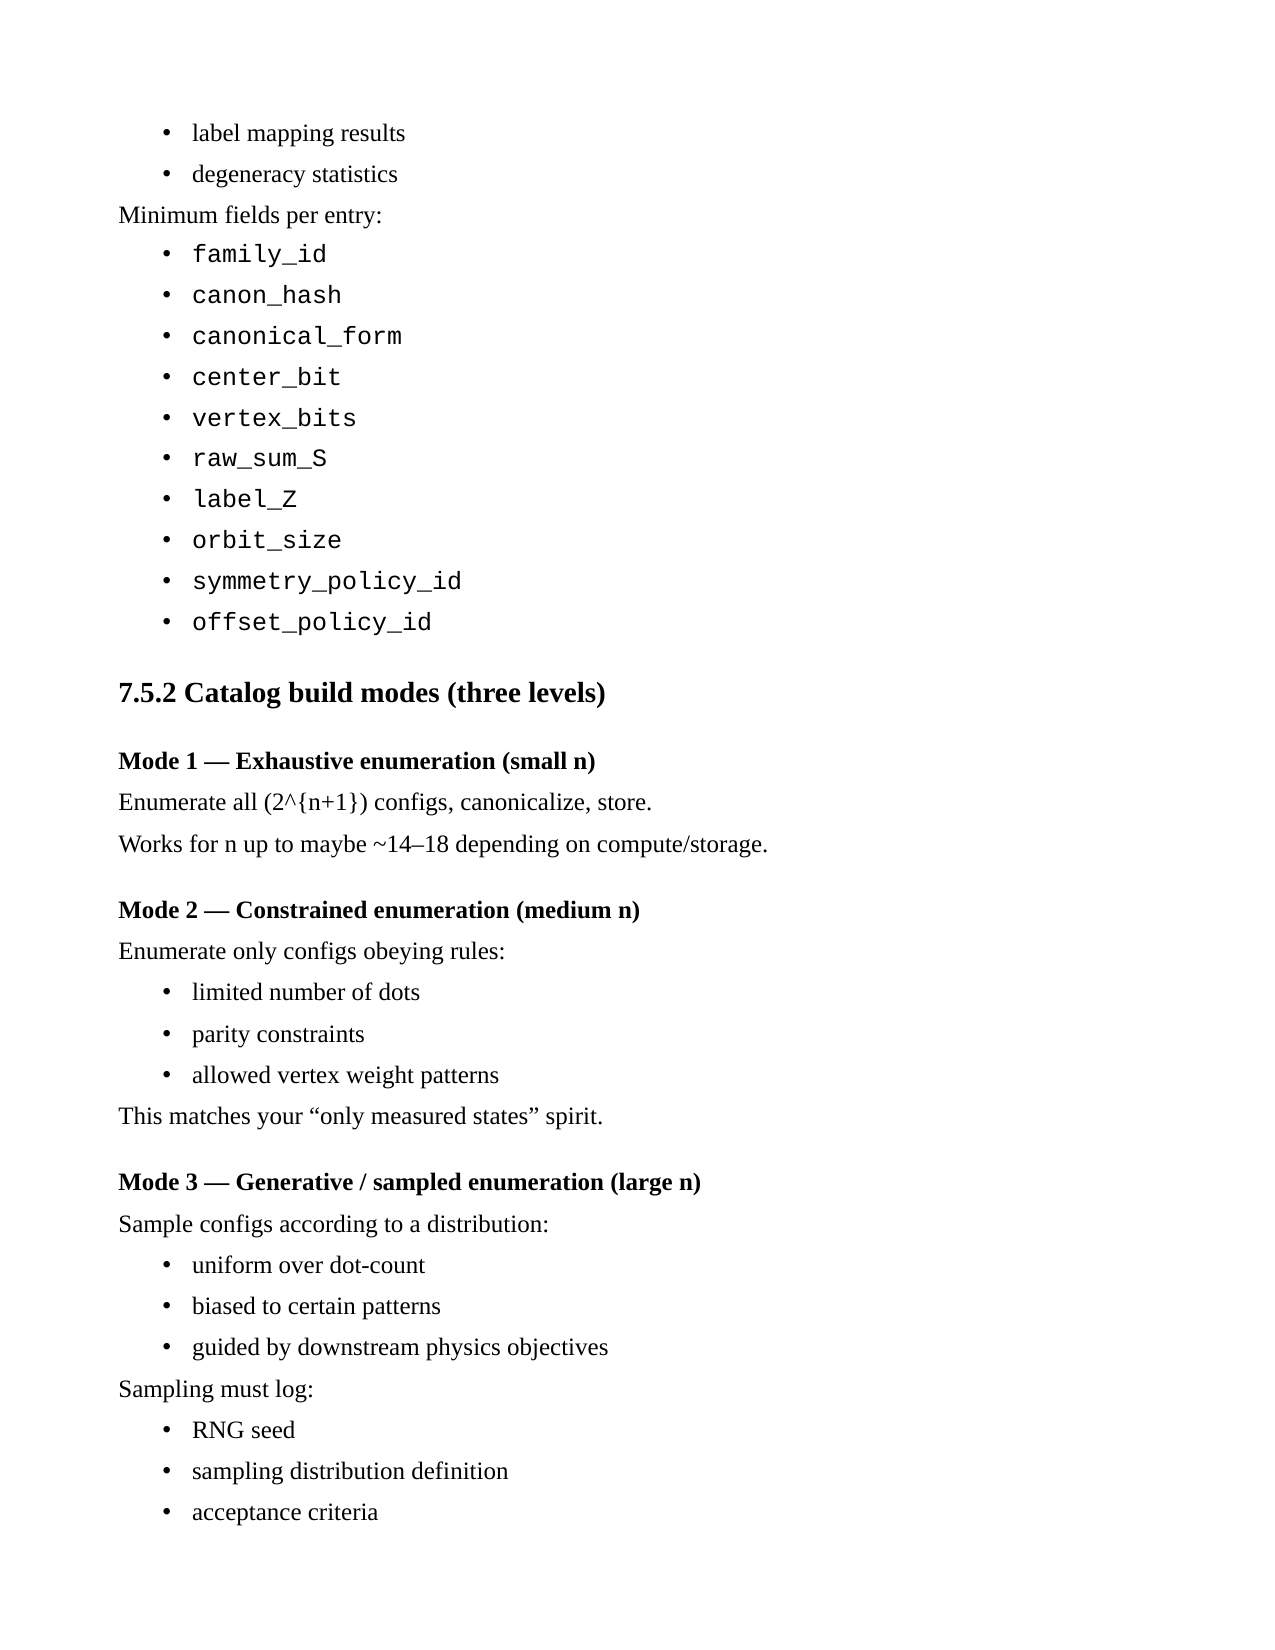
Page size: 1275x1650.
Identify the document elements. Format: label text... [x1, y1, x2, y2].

list family_id [162, 242, 1157, 270]
list uniform over dot-count [162, 1250, 1157, 1279]
list vertex_bits [162, 405, 1157, 433]
subtitle Mode 2 — Constrained enumeration (medium n) [118, 895, 1157, 924]
list sampling distribution definition [162, 1456, 1157, 1485]
text Enumerate all (2^{n+1}) configs, canonicalize, store. [118, 787, 1157, 816]
list canonical_form [162, 323, 1157, 352]
subtitle Mode 1 — Exhaustive enumeration (small n) [118, 746, 1157, 775]
list biased to certain patterns [162, 1291, 1157, 1320]
list RNG seed [162, 1415, 1157, 1444]
subtitle Mode 3 — Generative / sampled enumeration (large n) [118, 1167, 1157, 1196]
text Minimum fields per entry: [118, 201, 1157, 229]
text Enumerate only configs obeying rules: [118, 936, 1157, 965]
list label mapping results [162, 118, 1157, 147]
list acceptance criteria [162, 1497, 1157, 1526]
list orbit_size [162, 528, 1157, 556]
subtitle 7.5.2 Catalog build modes (three levels) [118, 675, 1157, 709]
list canon_hash [162, 283, 1157, 311]
list allowed vertex weight patterns [162, 1060, 1157, 1089]
list parity constraints [162, 1019, 1157, 1047]
list offset_policy_id [162, 609, 1157, 638]
text Sample configs according to a distribution: [118, 1209, 1157, 1237]
text Sampling must log: [118, 1374, 1157, 1402]
text This matches your “only measured states” spirit. [118, 1101, 1157, 1130]
text Works for n up to maybe ~14–18 depending on compute/storage. [118, 829, 1157, 857]
list raw_sum_S [162, 446, 1157, 474]
list center_bit [162, 364, 1157, 393]
list guided by downstream physics objectives [162, 1332, 1157, 1361]
list label_Z [162, 487, 1157, 515]
list symmetry_policy_id [162, 568, 1157, 597]
list degeneracy statistics [162, 159, 1157, 188]
list limited number of dots [162, 977, 1157, 1006]
